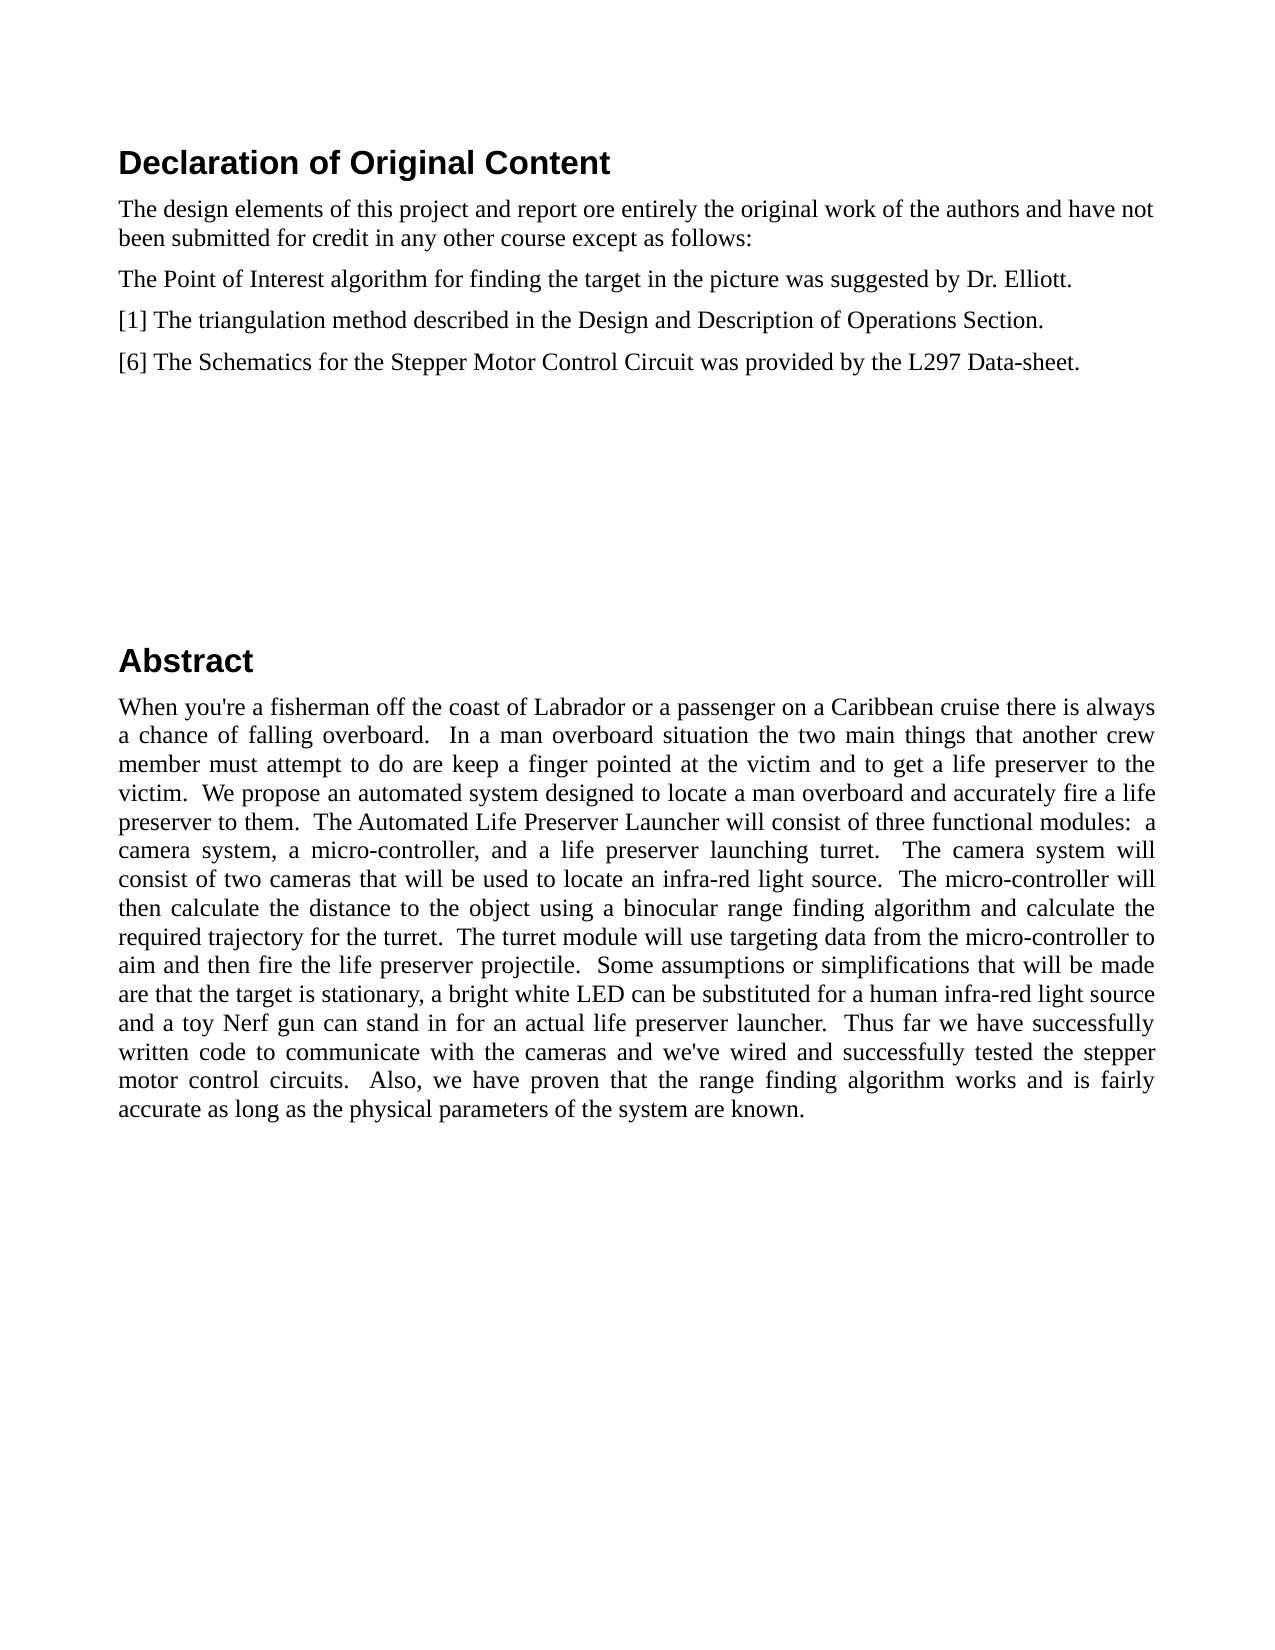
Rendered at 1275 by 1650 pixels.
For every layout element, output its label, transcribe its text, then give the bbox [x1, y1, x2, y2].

text [1] The triangulation method described in the Design and Description of Operations Section. [118, 305, 1157, 334]
subtitle Declaration of Original Content [118, 143, 1157, 182]
subtitle Abstract [118, 641, 1157, 679]
text The Point of Interest algorithm for finding the target in the picture was suggested by Dr. Elliott. [118, 264, 1157, 293]
text When you're a fisherman off the coast of Labrador or a passenger on a Caribbean cruise there is always a chance of falling overboard. In a man overboard situation the two main things that another crew member must attempt to do are keep a finger pointed at the victim and to get a life preserver to the victim. We propose an automated system designed to locate a man overboard and accurately fire a life preserver to them. The Automated Life Preserver Launcher will consist of three functional modules: a camera system, a micro-controller, and a life preserver launching turret. The camera system will consist of two cameras that will be used to locate an infra-red light source. The micro-controller will then calculate the distance to the object using a binocular range finding algorithm and calculate the required trajectory for the turret. The turret module will use targeting data from the micro-controller to aim and then fire the life preserver projectile. Some assumptions or simplifications that will be made are that the target is stationary, a bright white LED can be substituted for a human infra-red light source and a toy Nerf gun can stand in for an actual life preserver launcher. Thus far we have successfully written code to communicate with the cameras and we've wired and successfully tested the stepper motor control circuits. Also, we have proven that the range finding algorithm works and is fairly accurate as long as the physical parameters of the system are known. [118, 692, 1157, 1123]
text The design elements of this project and report ore entirely the original work of the authors and have not been submitted for credit in any other course except as follows: [118, 194, 1157, 252]
text [6] The Schematics for the Stepper Motor Control Circuit was provided by the L297 Data-sheet. [118, 347, 1157, 375]
